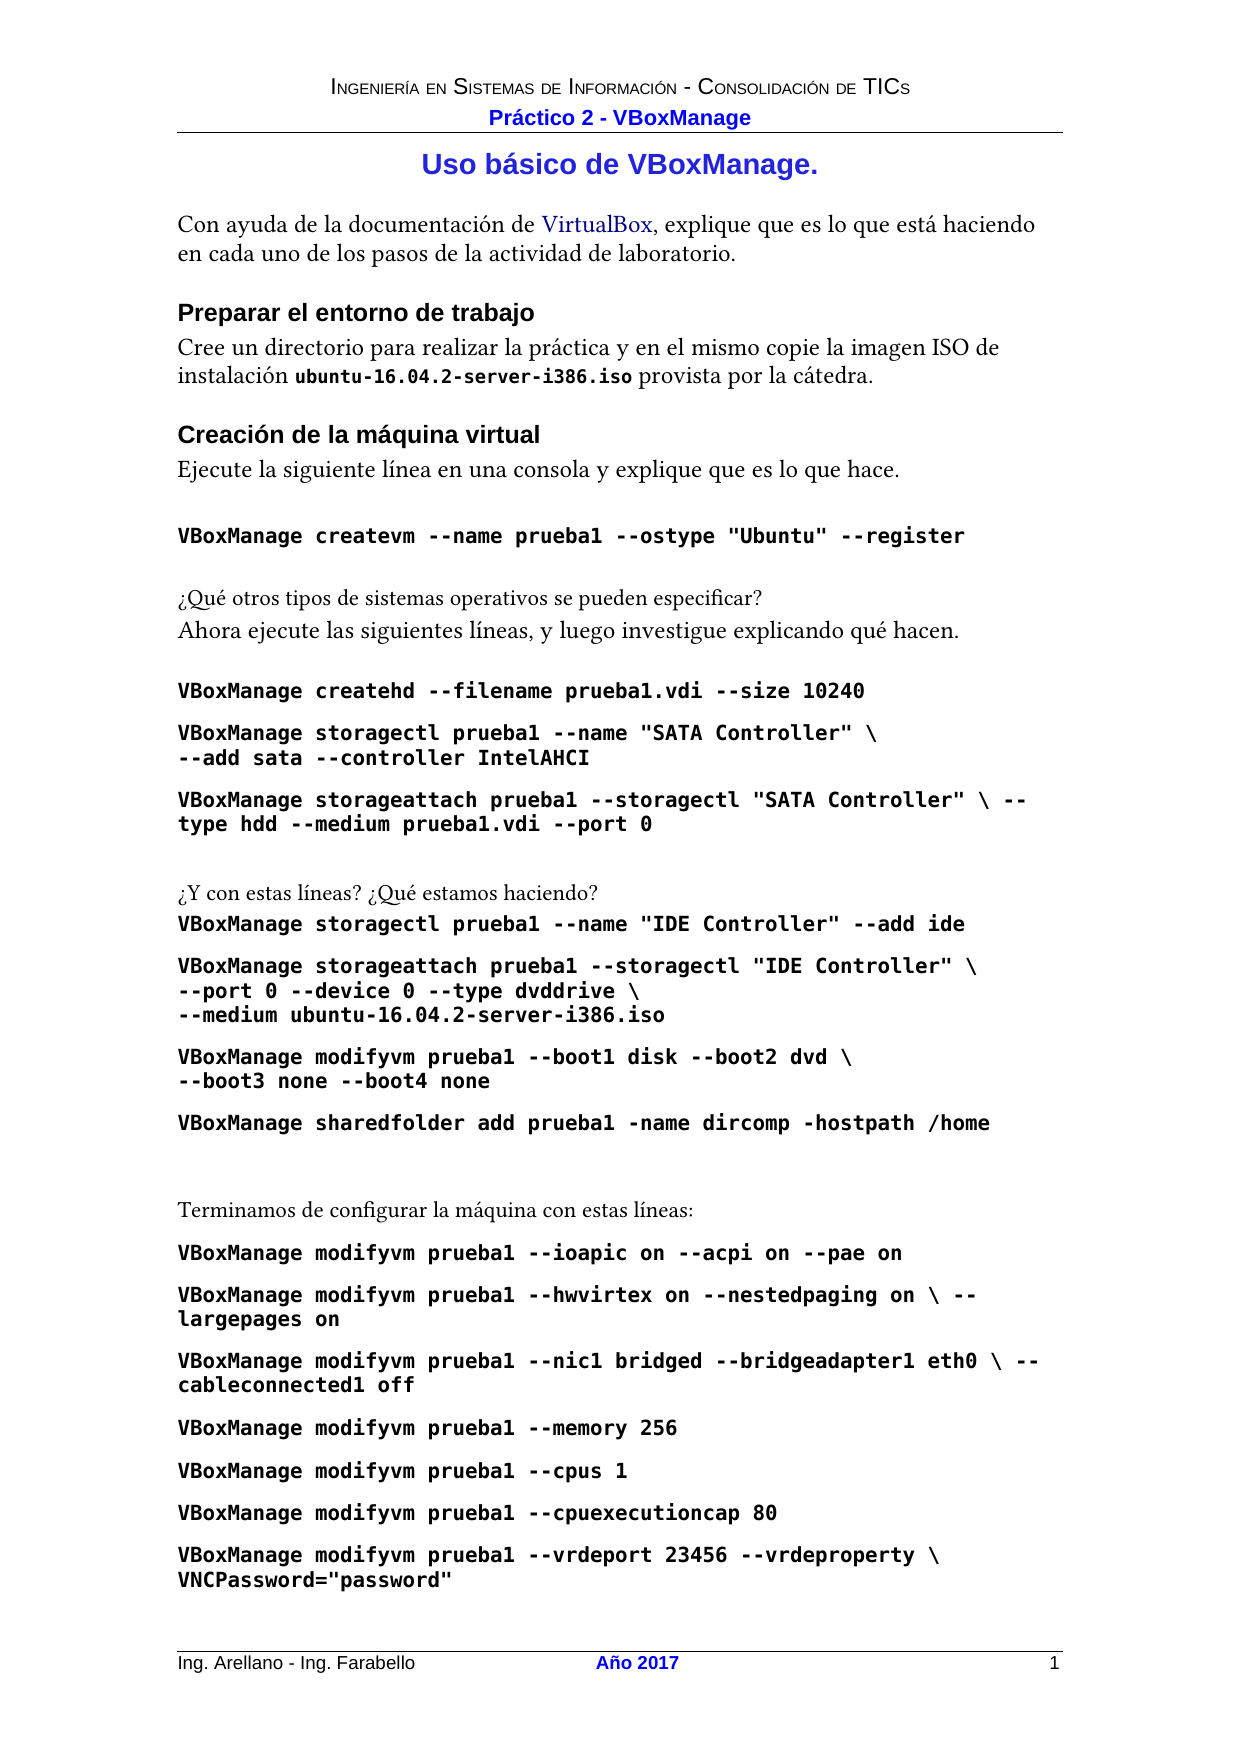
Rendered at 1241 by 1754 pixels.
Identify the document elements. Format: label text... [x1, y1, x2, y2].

text Cree un directorio para realizar la práctica y en el mismo copie la imagen ISO de instalación ubuntu-16.04.2-server-i386.iso provista por la cátedra. [177, 333, 1063, 390]
text Ahora ejecute las siguientes líneas, y luego investigue explicando qué hacen. [177, 617, 1063, 674]
text VBoxManage storagectl prueba1 --name "SATA Controller" \ --add sata --controller IntelAHCI [177, 722, 1063, 770]
subtitle Uso básico de VBoxManage. [177, 148, 1063, 180]
text VBoxManage createhd --filename prueba1.vdi --size 10240 [177, 679, 1063, 704]
text Terminamos de configurar la máquina con estas líneas: [177, 1197, 1063, 1223]
text VBoxManage modifyvm prueba1 --vrdeport 23456 --vrdeproperty \ VNCPassword="password" [177, 1543, 1063, 1592]
text VBoxManage storageattach prueba1 --storagectl "IDE Controller" \ --port 0 --device 0 --type dvddrive \ --medium ubuntu-16.04.2-server-i386.iso [177, 954, 1063, 1027]
text VBoxManage storagectl prueba1 --name "IDE Controller" --add ide [177, 912, 1063, 937]
text VBoxManage modifyvm prueba1 --hwvirtex on --nestedpaging on \ --largepages on [177, 1283, 1063, 1332]
text VBoxManage storageattach prueba1 --storagectl "SATA Controller" \ --type hdd --medium prueba1.vdi --port 0 [177, 788, 1063, 836]
subtitle Preparar el entorno de trabajo [177, 298, 1063, 326]
text Ejecute la siguiente línea en una consola y explique que es lo que hace. [177, 455, 1063, 483]
text VBoxManage modifyvm prueba1 --ioapic on --acpi on --pae on [177, 1241, 1063, 1265]
text VBoxManage modifyvm prueba1 --cpuexecutioncap 80 [177, 1502, 1063, 1526]
text ¿Qué otros tipos de sistemas operativos se pueden especificar? [177, 584, 1063, 611]
subtitle Creación de la máquina virtual [177, 421, 1063, 449]
text ¿Y con estas líneas? ¿Qué estamos haciendo? [177, 854, 1063, 907]
text VBoxManage modifyvm prueba1 --memory 256 [177, 1416, 1063, 1440]
text Con ayuda de la documentación de VirtualBox, explique que es lo que está haciendo en cada uno de los pasos de la actividad de laboratorio. [177, 210, 1063, 267]
text VBoxManage modifyvm prueba1 --cpus 1 [177, 1458, 1063, 1484]
text VBoxManage modifyvm prueba1 --boot1 disk --boot2 dvd \ --boot3 none --boot4 none [177, 1045, 1063, 1093]
text VBoxManage sharedfolder add prueba1 -name dircomp -hostpath /home [177, 1111, 1063, 1136]
text VBoxManage createvm --name prueba1 --ostype "Ubuntu" --register [177, 524, 1063, 548]
text VBoxManage modifyvm prueba1 --nic1 bridged --bridgeadapter1 eth0 \ --cableconnected1 off [177, 1349, 1063, 1398]
